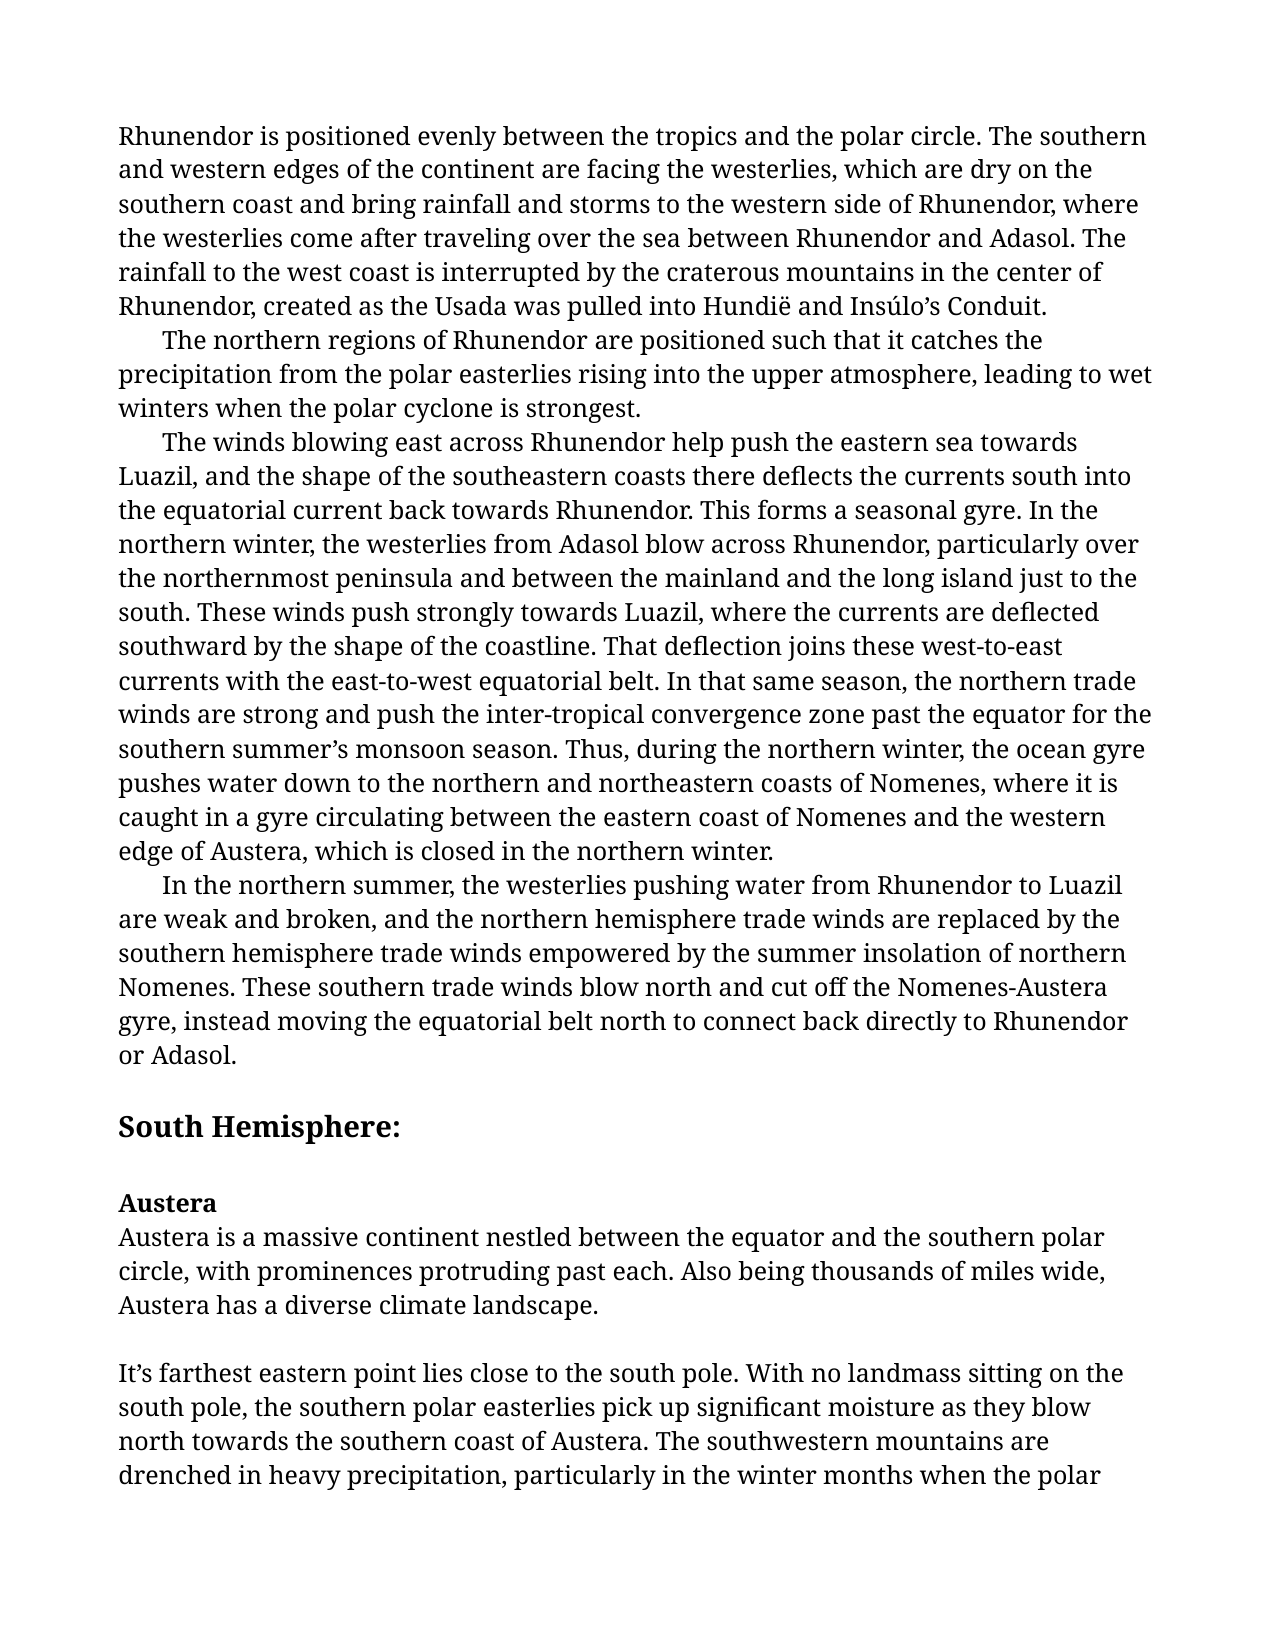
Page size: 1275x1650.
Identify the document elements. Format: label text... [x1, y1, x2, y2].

text The northern regions of Rhunendor are positioned such that it catches the precipitation from the polar easterlies rising into the upper atmosphere, leading to wet winters when the polar cyclone is strongest. [118, 322, 1157, 425]
text Austera [118, 1185, 1157, 1219]
text Rhunendor is positioned evenly between the tropics and the polar circle. The southern and western edges of the continent are facing the westerlies, which are dry on the southern coast and bring rainfall and storms to the western side of Rhunendor, where the westerlies come after traveling over the sea between Rhunendor and Adasol. The rainfall to the west coast is interrupted by the craterous mountains in the center of Rhunendor, created as the Usada was pulled into Hundië and Insúlo’s Conduit. [118, 118, 1157, 322]
text Austera is a massive continent nestled between the equator and the southern polar circle, with prominences protruding past each. Also being thousands of miles wide, Austera has a diverse climate landscape. [118, 1219, 1157, 1322]
text In the northern summer, the westerlies pushing water from Rhunendor to Luazil are weak and broken, and the northern hemisphere trade winds are replaced by the southern hemisphere trade winds empowered by the summer insolation of northern Nomenes. These southern trade winds blow north and cut off the Nomenes-Austera gyre, instead moving the equatorial belt north to connect back directly to Rhunendor or Adasol. [118, 867, 1157, 1072]
text It’s farthest eastern point lies close to the south pole. With no landmass sitting on the south pole, the southern polar easterlies pick up significant moisture as they blow north towards the southern coast of Austera. The southwestern mountains are drenched in heavy precipitation, particularly in the winter months when the polar [118, 1356, 1157, 1492]
text South Hemisphere: [118, 1106, 1157, 1146]
text The winds blowing east across Rhunendor help push the eastern sea towards Luazil, and the shape of the southeastern coasts there deflects the currents south into the equatorial current back towards Rhunendor. This forms a seasonal gyre. In the northern winter, the westerlies from Adasol blow across Rhunendor, particularly over the northernmost peninsula and between the mainland and the long island just to the south. These winds push strongly towards Luazil, where the currents are deflected southward by the shape of the coastline. That deflection joins these west-to-east currents with the east-to-west equatorial belt. In that same season, the northern trade winds are strong and push the inter-tropical convergence zone past the equator for the southern summer’s monsoon season. Thus, during the northern winter, the ocean gyre pushes water down to the northern and northeastern coasts of Nomenes, where it is caught in a gyre circulating between the eastern coast of Nomenes and the western edge of Austera, which is closed in the northern winter. [118, 425, 1157, 867]
